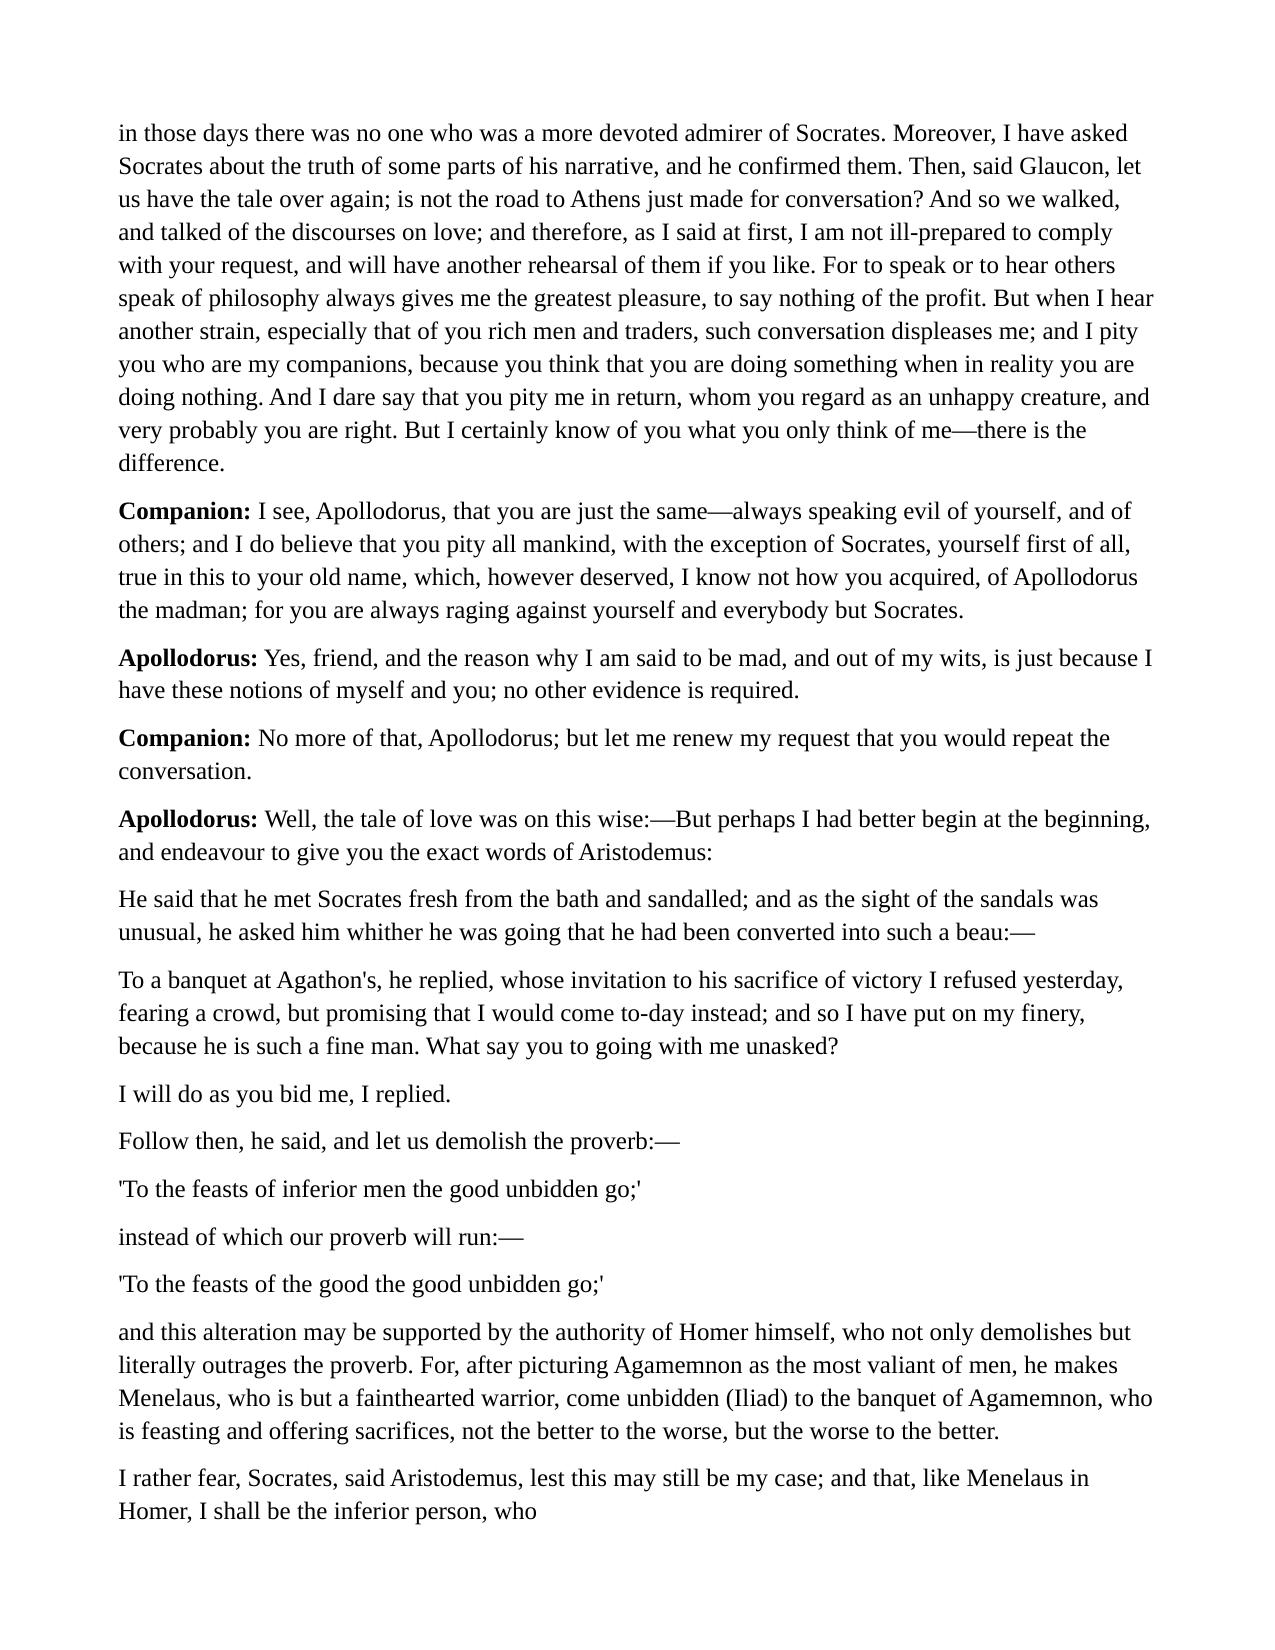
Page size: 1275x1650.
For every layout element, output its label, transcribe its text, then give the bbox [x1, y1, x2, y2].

text Follow then, he said, and let us demolish the proverb:— [118, 1126, 1157, 1155]
text I rather fear, Socrates, said Aristodemus, lest this may still be my case; and that, like Menelaus in Homer, I shall be the inferior person, who [118, 1463, 1157, 1525]
text Apollodorus: Well, the tale of love was on this wise:—But perhaps I had better begin at the beginning, and endeavour to give you the exact words of Aristodemus: [118, 804, 1157, 866]
text 'To the feasts of inferior men the good unbidden go;' [118, 1174, 1157, 1203]
text Companion: I see, Apollodorus, that you are just the same—always speaking evil of yourself, and of others; and I do believe that you pity all mankind, with the exception of Socrates, yourself first of all, true in this to your old name, which, however deserved, I know not how you acquired, of Apollodorus the madman; for you are always raging against yourself and everybody but Socrates. [118, 496, 1157, 624]
text To a banquet at Agathon's, he replied, whose invitation to his sacrifice of victory I refused yesterday, fearing a crowd, but promising that I would come to-day instead; and so I have put on my finery, because he is such a fine man. What say you to going with me unasked? [118, 965, 1157, 1060]
text and this alteration may be supported by the authority of Homer himself, who not only demolishes but literally outrages the proverb. For, after picturing Agamemnon as the most valiant of men, he makes Menelaus, who is but a fainthearted warrior, come unbidden (Iliad) to the banquet of Agamemnon, who is feasting and offering sacrifices, not the better to the worse, but the worse to the better. [118, 1317, 1157, 1444]
text Apollodorus: Yes, friend, and the reason why I am said to be mad, and out of my wits, is just because I have these notions of myself and you; no other evidence is required. [118, 643, 1157, 704]
text He said that he met Socrates fresh from the bath and sandalled; and as the sight of the sandals was unusual, he asked him whither he was going that he had been converted into such a beau:— [118, 884, 1157, 946]
text instead of which our proverb will run:— [118, 1222, 1157, 1250]
text Companion: No more of that, Apollodorus; but let me renew my request that you would repeat the conversation. [118, 723, 1157, 785]
text I will do as you bid me, I replied. [118, 1079, 1157, 1107]
text 'To the feasts of the good the good unbidden go;' [118, 1269, 1157, 1298]
text in those days there was no one who was a more devoted admirer of Socrates. Moreover, I have asked Socrates about the truth of some parts of his narrative, and he confirmed them. Then, said Glaucon, let us have the tale over again; is not the road to Athens just made for conversation? And so we walked, and talked of the discourses on love; and therefore, as I said at first, I am not ill-prepared to comply with your request, and will have another rehearsal of them if you like. For to speak or to hear others speak of philosophy always gives me the greatest pleasure, to say nothing of the profit. But when I hear another strain, especially that of you rich men and traders, such conversation displeases me; and I pity you who are my companions, because you think that you are doing something when in reality you are doing nothing. And I dare say that you pity me in return, whom you regard as an unhappy creature, and very probably you are right. But I certainly know of you what you only think of me—there is the difference. [118, 118, 1157, 477]
